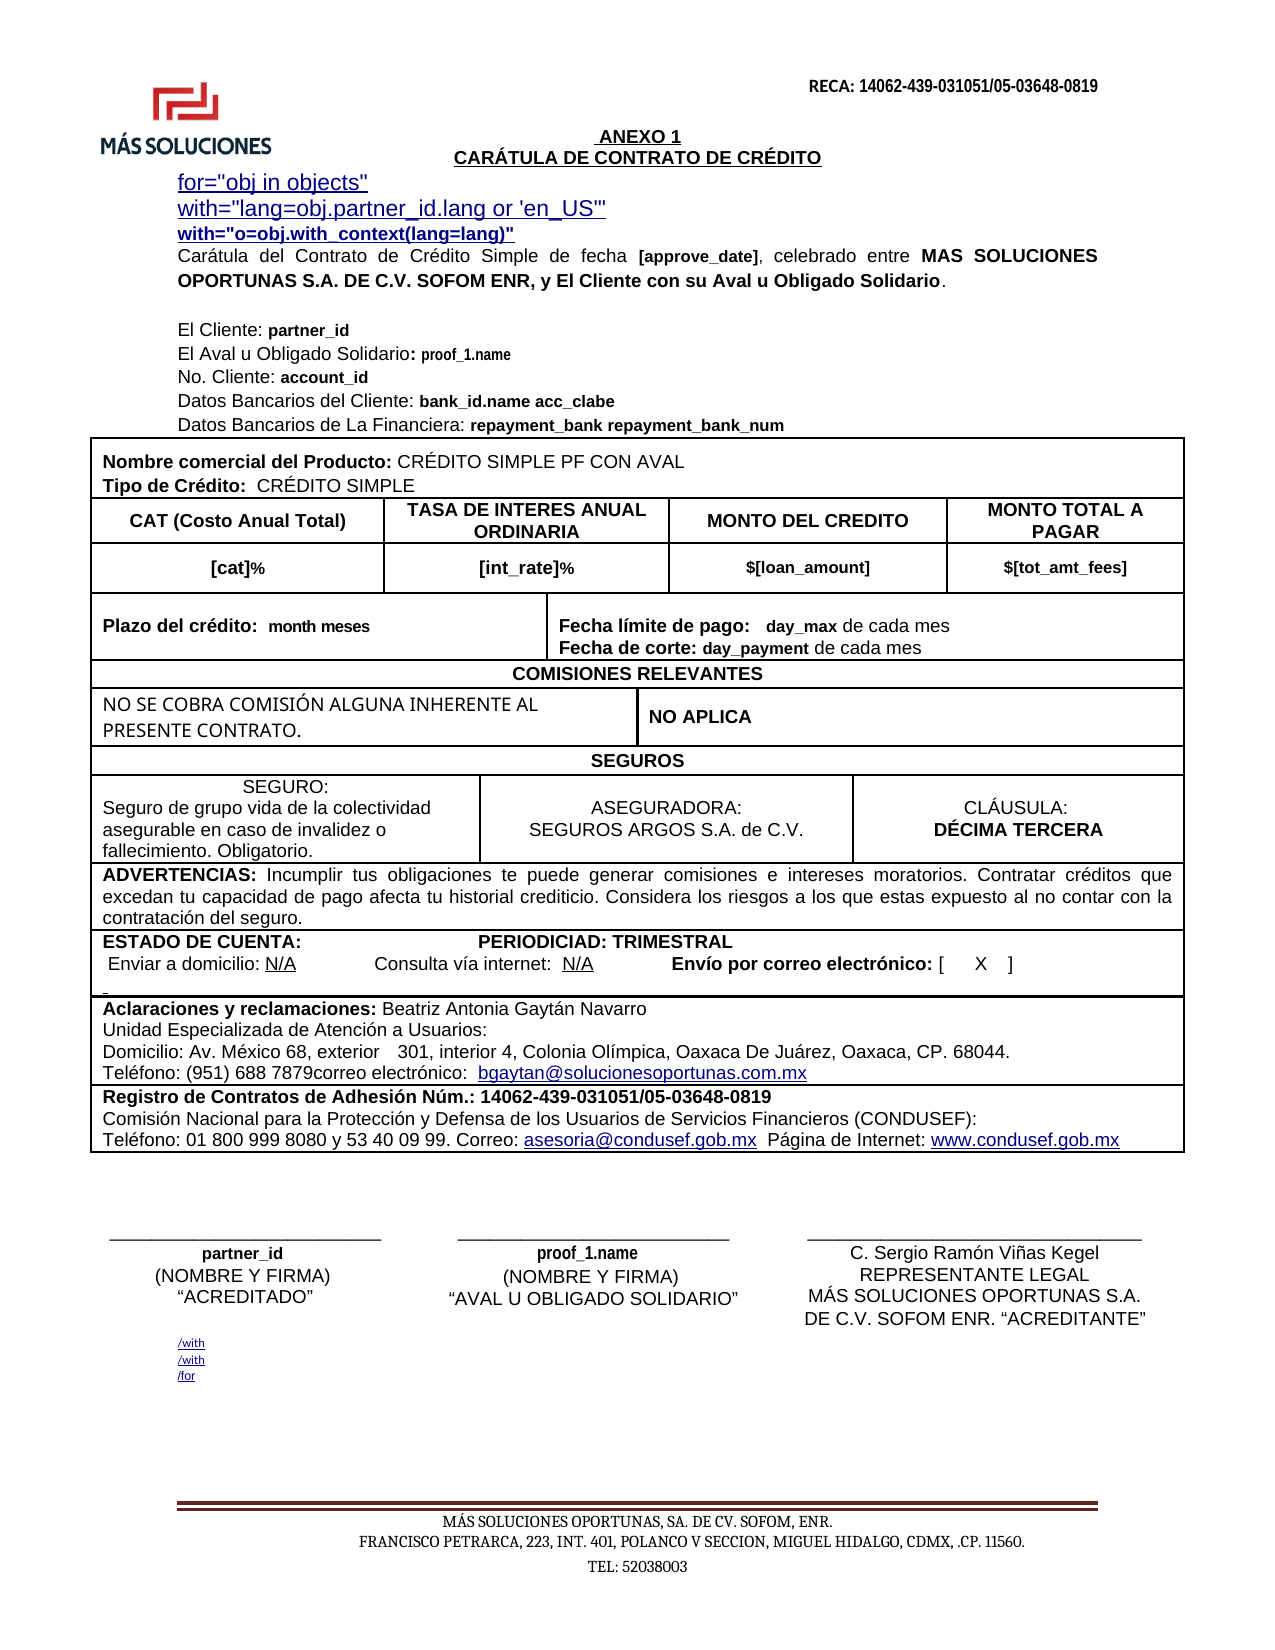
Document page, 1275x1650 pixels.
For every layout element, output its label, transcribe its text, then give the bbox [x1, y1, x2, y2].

text /with [177, 1336, 1098, 1351]
text with="lang=obj.partner_id.lang or 'en_US'" [177, 195, 1098, 221]
text with="o=obj.with_context(lang=lang)" [177, 223, 1098, 244]
table_cell COMISIONES RELEVANTES [92, 661, 1183, 687]
table_cell CAT (Costo Anual Total) [92, 499, 383, 542]
text El Aval u Obligado Solidario: proof_1.name [177, 343, 1065, 364]
text Datos Bancarios de La Financiera: repayment_bank repayment_bank_num [177, 413, 1065, 435]
text CARÁTULA DE CONTRATO DE CRÉDITO [177, 147, 1098, 168]
table_cell ADVERTENCIAS: Incumplir tus obligaciones te puede generar comisiones e intereses moratorios. Contratar créditos que excedan tu capacidad de pago afecta tu historial crediticio. Considera los riesgos a los que estas expuesto al no contar con la contratación del seguro. [92, 864, 1183, 929]
table_header ________________________________ C. Sergio Ramón Viñas Kegel REPRESENTANTE LEGAL MÁS SOLUCIONES OPORTUNAS S.A. DE C.V. SOFOM ENR. “ACREDITANTE” [787, 1153, 1183, 1336]
table_cell $[loan_amount] [670, 544, 946, 592]
table_cell Fecha límite de pago: day_max de cada mes Fecha de corte: day_payment de cada mes [548, 594, 1183, 658]
table_header __________________________ partner_id (NOMBRE Y FIRMA) “ACREDITADO” [90, 1153, 421, 1336]
table_cell Aclaraciones y reclamaciones: Beatriz Antonia Gaytán Navarro Unidad Especializada de Atención a Usuarios: Domicilio: Av. México 68, exterior 301, interior 4, Colonia Olímpica, Oaxaca De Juárez, Oaxaca, CP. 68044. Teléfono: (951) 688 7879correo electrónico: bgaytan@solucionesoportunas.com.mx [92, 998, 1183, 1084]
table_cell $[tot_amt_fees] [948, 544, 1183, 592]
table_cell NO APLICA [639, 689, 1183, 745]
table_cell Registro de Contratos de Adhesión Núm.: 14062-439-031051/05-03648-0819 Comisión Nacional para la Protección y Defensa de los Usuarios de Servicios Financieros (CONDUSEF): Teléfono: 01 800 999 8080 y 53 40 09 99. Correo: asesoria@condusef.gob.mx Página de Internet: www.condusef.gob.mx [92, 1086, 1183, 1151]
table_cell [int_rate]% [385, 544, 668, 592]
text Datos Bancarios del Cliente: bank_id.name acc_clabe [177, 390, 1065, 411]
picture [95, 77, 276, 162]
table_header Nombre comercial del Producto: CRÉDITO SIMPLE PF CON AVAL Tipo de Crédito: CRÉDITO SIMPLE [92, 439, 1183, 497]
text Carátula del Contrato de Crédito Simple de fecha [approve_date], celebrado entre MAS SOLUCIONES OPORTUNAS S.A. DE C.V. SOFOM ENR, y El Cliente con su Aval u Obligado Solidario. [177, 244, 1098, 291]
table_cell CLÁUSULA: DÉCIMA TERCERA [854, 776, 1183, 862]
table_cell NO SE COBRA COMISIÓN ALGUNA INHERENTE AL PRESENTE CONTRATO. [92, 689, 636, 745]
table_cell ASEGURADORA: SEGUROS ARGOS S.A. de C.V. [481, 776, 852, 862]
text for="obj in objects" [177, 168, 1098, 195]
table_cell [cat]% [92, 544, 383, 592]
table_cell SEGUROS [92, 747, 1183, 773]
table_header __________________________ proof_1.name (NOMBRE Y FIRMA) “AVAL U OBLIGADO SOLIDARIO” [421, 1153, 787, 1336]
table_cell ESTADO DE CUENTA: PERIODICIAD: TRIMESTRAL Enviar a domicilio: N/A Consulta vía internet: N/A Envío por correo electrónico: [ X ] [92, 931, 1183, 995]
table_cell MONTO TOTAL A PAGAR [948, 499, 1183, 542]
text /with [177, 1352, 1098, 1367]
table_cell Plazo del crédito: month meses [92, 594, 546, 658]
text ANEXO 1 [276, 125, 1098, 147]
text No. Cliente: account_id [177, 366, 1065, 388]
table_cell TASA DE INTERES ANUAL ORDINARIA [385, 499, 668, 542]
text El Cliente: partner_id [177, 319, 1065, 341]
text /for [177, 1368, 1077, 1383]
table_cell MONTO DEL CREDITO [670, 499, 946, 542]
table_cell SEGURO: Seguro de grupo vida de la colectividad asegurable en caso de invalidez o fallecimiento. Obligatorio. [92, 776, 479, 862]
